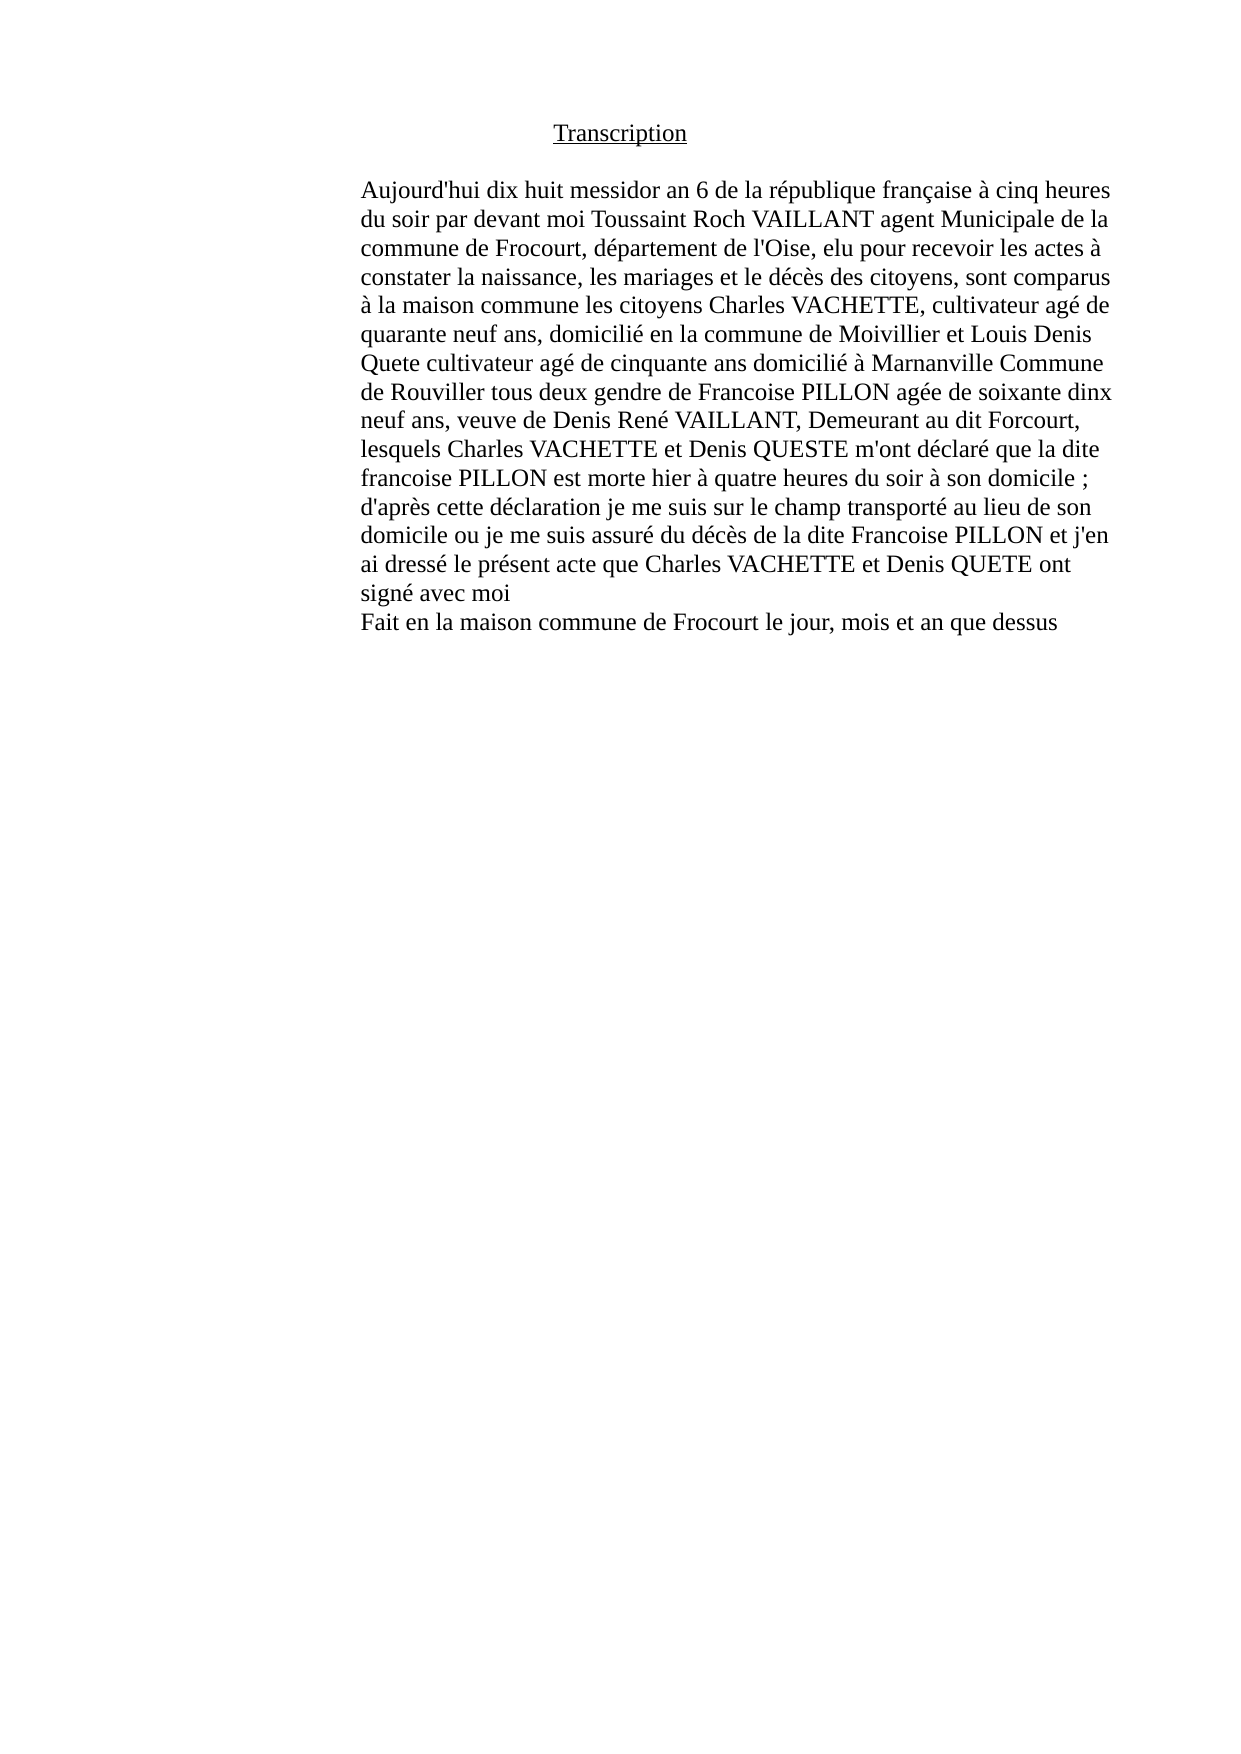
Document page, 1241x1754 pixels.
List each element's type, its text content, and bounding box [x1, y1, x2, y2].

text Aujourd'hui dix huit messidor an 6 de la république française à cinq heures du soir par devant moi Toussaint Roch VAILLANT agent Municipale de la commune de Frocourt, département de l'Oise, elu pour recevoir les actes à constater la naissance, les mariages et le décès des citoyens, sont comparus à la maison commune les citoyens Charles VACHETTE, cultivateur agé de quarante neuf ans, domicilié en la commune de Moivillier et Louis Denis Quete cultivateur agé de cinquante ans domicilié à Marnanville Commune de Rouviller tous deux gendre de Francoise PILLON agée de soixante dinx neuf ans, veuve de Denis René VAILLANT, Demeurant au dit Forcourt, lesquels Charles VACHETTE et Denis QUESTE m'ont déclaré que la dite francoise PILLON est morte hier à quatre heures du soir à son domicile ; d'après cette déclaration je me suis sur le champ transporté au lieu de son domicile ou je me suis assuré du décès de la dite Francoise PILLON et j'en ai dressé le présent acte que Charles VACHETTE et Denis QUETE ont signé avec moi [360, 176, 1122, 607]
text Transcription [118, 118, 1122, 147]
text Fait en la maison commune de Frocourt le jour, mois et an que dessus [360, 607, 1122, 636]
